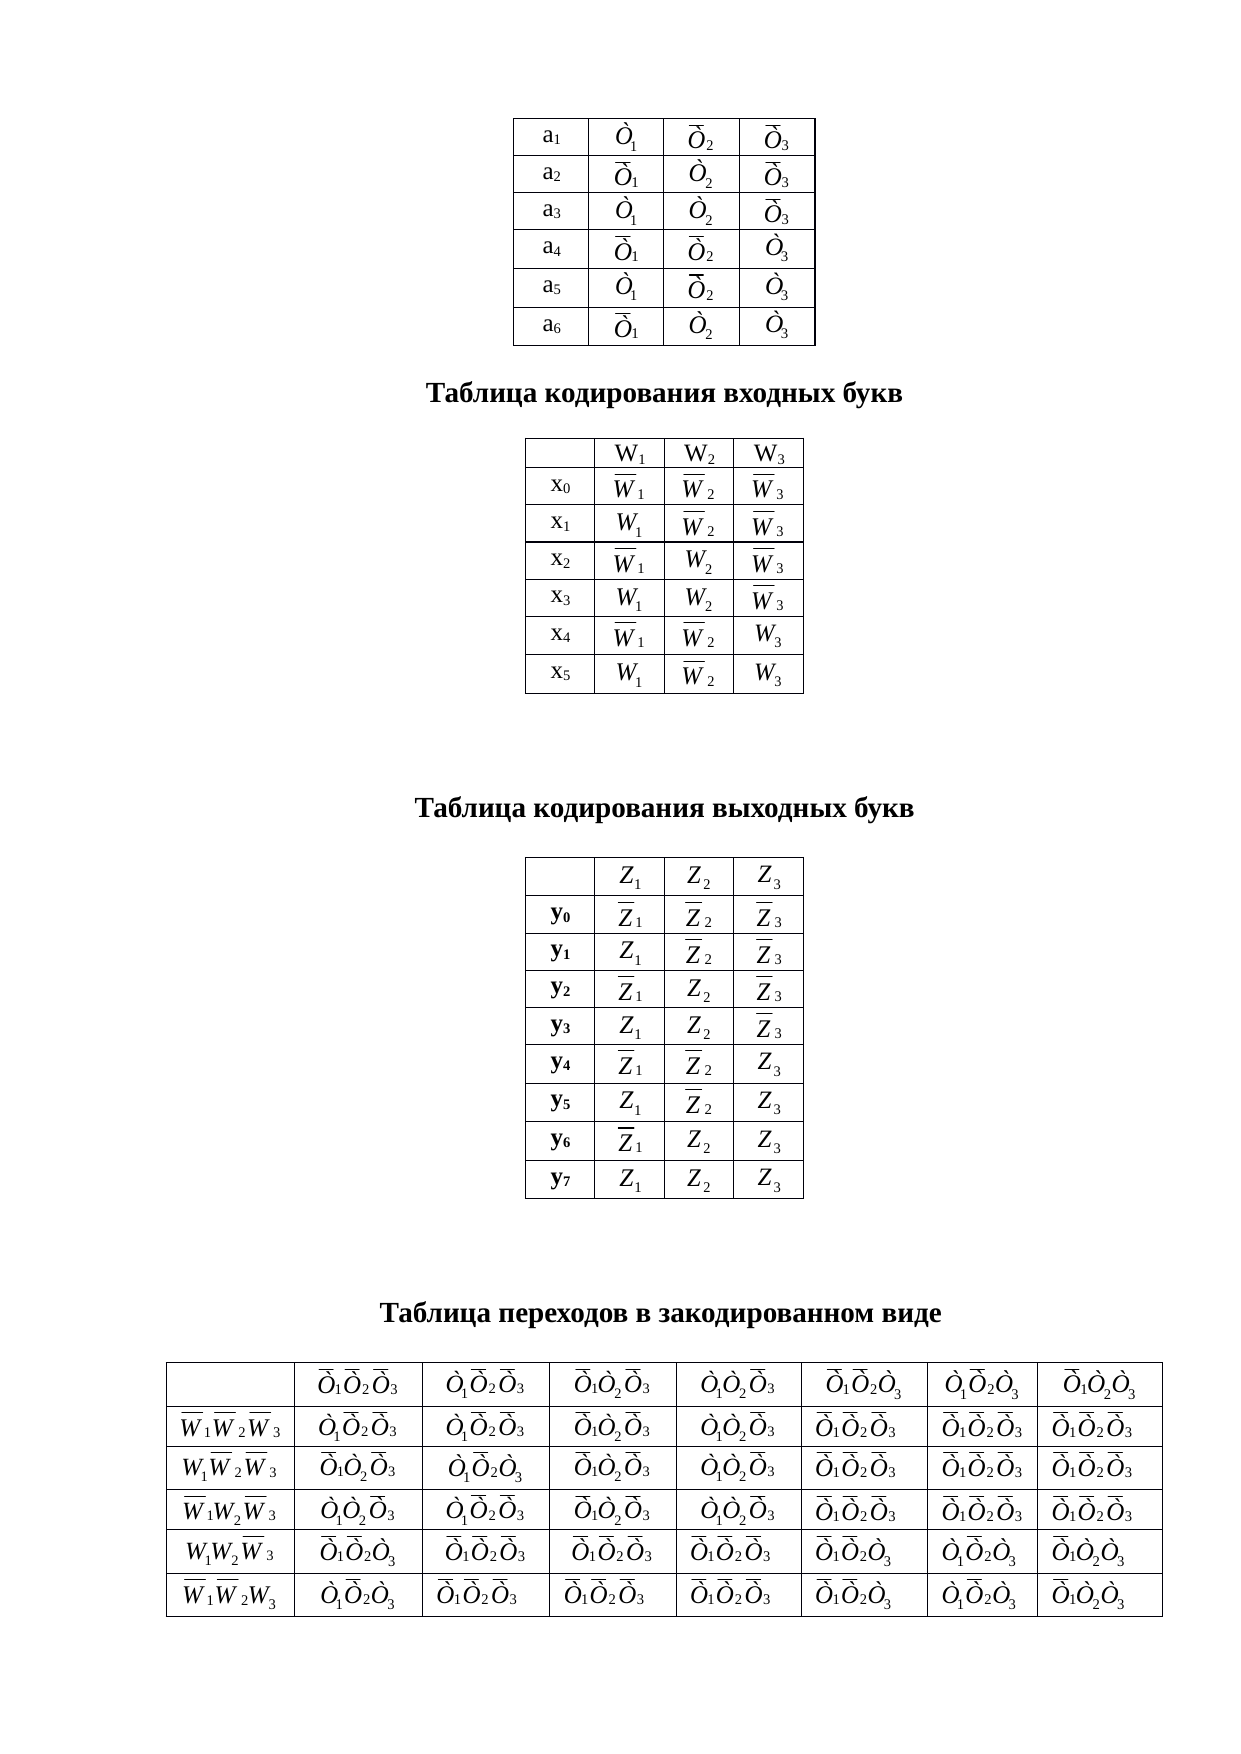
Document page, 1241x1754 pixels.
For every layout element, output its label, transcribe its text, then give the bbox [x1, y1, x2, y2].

table_cell х0 [526, 468, 594, 504]
text Таблица переходов в закодированном виде [177, 1295, 1152, 1329]
table_cell [740, 193, 814, 229]
table_cell [589, 308, 663, 345]
table_cell а3 [514, 193, 588, 229]
table_cell [167, 1490, 294, 1529]
table_cell [928, 1574, 1037, 1616]
table_cell [802, 1530, 927, 1573]
table_cell [595, 1122, 664, 1160]
table_cell [595, 1008, 664, 1044]
table_cell [740, 308, 814, 345]
table_cell [595, 655, 664, 693]
table_header [550, 1363, 676, 1406]
table_cell [665, 1084, 733, 1121]
table_cell [734, 468, 803, 504]
table_header [526, 858, 594, 895]
table_cell [595, 617, 664, 654]
table_cell [595, 543, 664, 578]
table_cell [665, 543, 733, 578]
table_cell [734, 1008, 803, 1044]
table_cell [1038, 1447, 1162, 1489]
table_cell [665, 1122, 733, 1160]
table_cell [589, 193, 663, 229]
table_header [928, 1363, 1037, 1406]
table_cell [595, 1084, 664, 1121]
table_cell х4 [526, 617, 594, 654]
table_cell [295, 1447, 422, 1489]
table_cell [928, 1447, 1037, 1489]
table_cell [595, 971, 664, 1007]
table_header [595, 858, 664, 895]
table_cell [734, 934, 803, 969]
table_header [1038, 1363, 1162, 1406]
table_cell а2 [514, 156, 588, 192]
table_cell [928, 1530, 1037, 1573]
table_cell а4 [514, 230, 588, 268]
table_cell [595, 896, 664, 932]
table_header [423, 1363, 549, 1406]
table_cell [734, 580, 803, 616]
table_cell [664, 119, 739, 155]
table_cell [595, 505, 664, 541]
table_cell [295, 1407, 422, 1446]
table_cell [740, 156, 814, 192]
table_cell [734, 971, 803, 1007]
table_cell [595, 468, 664, 504]
table_cell [665, 896, 733, 932]
table_cell [423, 1407, 549, 1446]
table_cell [802, 1447, 927, 1489]
table_cell [1038, 1530, 1162, 1573]
table_cell [665, 505, 733, 541]
table_cell [665, 617, 733, 654]
table_cell [595, 1045, 664, 1082]
table_cell [423, 1574, 549, 1616]
table_cell [734, 543, 803, 578]
table_cell [595, 580, 664, 616]
table_cell у1 [526, 934, 594, 969]
table_cell [589, 269, 663, 307]
table_cell а5 [514, 269, 588, 307]
table_cell [665, 1008, 733, 1044]
table_cell [665, 1161, 733, 1198]
table_cell [167, 1407, 294, 1446]
table_cell [167, 1530, 294, 1573]
table_cell [677, 1490, 801, 1529]
table_cell [677, 1447, 801, 1489]
table_cell [664, 230, 739, 268]
table_header [167, 1363, 294, 1406]
table_cell у3 [526, 1008, 594, 1044]
table_cell [665, 468, 733, 504]
table_cell [1038, 1407, 1162, 1446]
table_header W3 [734, 439, 803, 467]
table_cell [677, 1407, 801, 1446]
table_cell [1038, 1574, 1162, 1616]
table_cell [664, 156, 739, 192]
table_cell [928, 1407, 1037, 1446]
table_cell [734, 1122, 803, 1160]
table_cell [677, 1574, 801, 1616]
table_cell [1038, 1490, 1162, 1529]
table_cell [550, 1490, 676, 1529]
table_header W2 [665, 439, 733, 467]
table_cell [734, 1084, 803, 1121]
table_cell [734, 1161, 803, 1198]
table_cell [734, 1045, 803, 1082]
table_cell [734, 896, 803, 932]
table_cell [589, 119, 663, 155]
table_cell х2 [526, 543, 594, 578]
text Таблица кодирования входных букв [177, 375, 1152, 409]
table_cell [423, 1490, 549, 1529]
table_cell у4 [526, 1045, 594, 1082]
table_cell у7 [526, 1161, 594, 1198]
table_cell [740, 119, 814, 155]
table_header W1 [595, 439, 664, 467]
table_cell х3 [526, 580, 594, 616]
table_cell [677, 1530, 801, 1573]
table_cell [550, 1530, 676, 1573]
table_cell [595, 934, 664, 969]
table_cell х5 [526, 655, 594, 693]
table_cell [295, 1574, 422, 1616]
table_cell [665, 1045, 733, 1082]
table_cell [734, 655, 803, 693]
table_cell х1 [526, 505, 594, 541]
table_cell [664, 269, 739, 307]
table_cell у0 [526, 896, 594, 932]
table_cell [740, 230, 814, 268]
table_cell [167, 1574, 294, 1616]
table_cell [167, 1447, 294, 1489]
table_cell [423, 1530, 549, 1573]
table_cell [664, 308, 739, 345]
table_cell [665, 971, 733, 1007]
table_header [526, 439, 594, 467]
table_cell [550, 1407, 676, 1446]
table_cell [423, 1447, 549, 1489]
table_cell [665, 655, 733, 693]
table_cell [734, 505, 803, 541]
table_cell [589, 230, 663, 268]
table_cell [734, 617, 803, 654]
table_cell [740, 269, 814, 307]
table_header [677, 1363, 801, 1406]
table_header [295, 1363, 422, 1406]
table_cell [550, 1574, 676, 1616]
table_cell [802, 1407, 927, 1446]
table_cell [595, 1161, 664, 1198]
table_header [802, 1363, 927, 1406]
table_cell [928, 1490, 1037, 1529]
table_cell [664, 193, 739, 229]
table_cell [802, 1574, 927, 1616]
table_cell у6 [526, 1122, 594, 1160]
table_cell [802, 1490, 927, 1529]
table_cell [295, 1530, 422, 1573]
table_header [665, 858, 733, 895]
table_cell [550, 1447, 676, 1489]
table_cell а6 [514, 308, 588, 345]
table_cell [589, 156, 663, 192]
table_cell а1 [514, 119, 588, 155]
table_cell [665, 580, 733, 616]
text Таблица кодирования выходных букв [177, 790, 1152, 823]
table_cell у5 [526, 1084, 594, 1121]
table_header [734, 858, 803, 895]
table_cell [295, 1490, 422, 1529]
table_cell [665, 934, 733, 969]
table_cell у2 [526, 971, 594, 1007]
